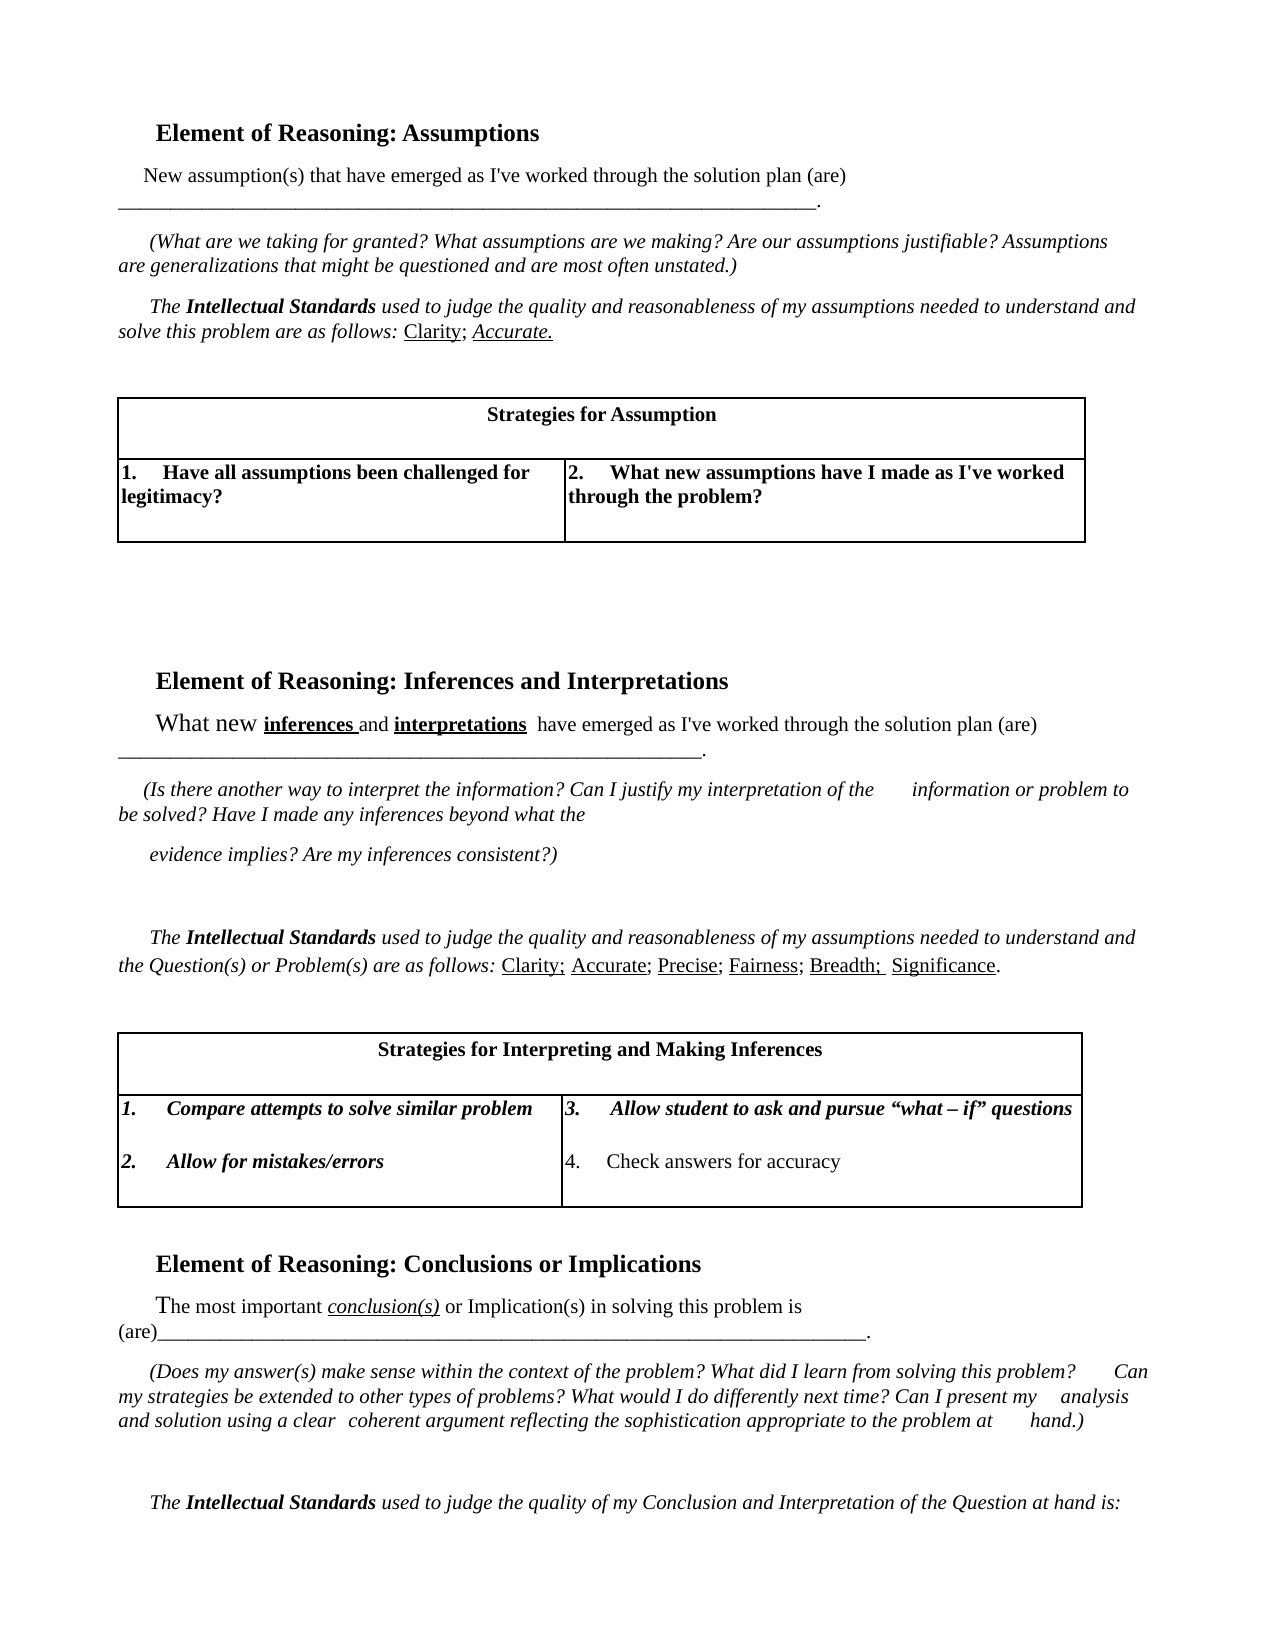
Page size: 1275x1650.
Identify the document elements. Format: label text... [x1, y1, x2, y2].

table_cell 2. What new assumptions have I made as I've worked through the problem? [566, 460, 1084, 541]
text Element of Reasoning: Inferences and Interpretations [118, 666, 1157, 695]
text New assumption(s) that have emerged as I've worked through the solution plan (are) ___________________________________________________________________. [118, 159, 1157, 212]
table_cell 1. Compare attempts to solve similar problem 2. Allow for mistakes/errors [119, 1096, 561, 1206]
text The Intellectual Standards used to judge the quality and reasonableness of my assumptions needed to understand and solve this problem are as follows: Clarity; Accurate. [118, 290, 1157, 343]
table_cell 3. Allow student to ask and pursue “what – if” questions 4. Check answers for accuracy [563, 1096, 1081, 1206]
table_header Strategies for Interpreting and Making Inferences [119, 1034, 1081, 1093]
text (Is there another way to interpret the information? Can I justify my interpretation of the information or problem to be solved? Have I made any inferences beyond what the [118, 773, 1157, 826]
text (Does my answer(s) make sense within the context of the problem? What did I learn from solving this problem? Can my strategies be extended to other types of problems? What would I do differently next time? Can I present my analysis and solution using a clear coherent argument reflecting the sophistication appropriate to the problem at hand.) [118, 1356, 1157, 1432]
text Element of Reasoning: Conclusions or Implications [118, 1249, 1157, 1278]
table_header Strategies for Assumption [119, 399, 1084, 458]
text evidence implies? Are my inferences consistent?) [118, 838, 1157, 867]
text (What are we taking for granted? What assumptions are we making? Are our assumptions justifiable? Assumptions are generalizations that might be questioned and are most often unstated.) [118, 225, 1157, 277]
text The Intellectual Standards used to judge the quality and reasonableness of my assumptions needed to understand and the Question(s) or Problem(s) are as follows: Clarity; Accurate; Precise; Fairness; Breadth; Significance. [118, 921, 1157, 978]
text The Intellectual Standards used to judge the quality of my Conclusion and Interpretation of the Question at hand is: [118, 1486, 1157, 1515]
text What new inferences and interpretations have emerged as I've worked through the solution plan (are) ________________________________________________________. [118, 708, 1157, 761]
text Element of Reasoning: Assumptions [118, 118, 1157, 147]
text The most important conclusion(s) or Implication(s) in solving this problem is (are)____________________________________________________________________. [118, 1290, 1157, 1343]
table_cell 1. Have all assumptions been challenged for legitimacy? [119, 460, 564, 541]
